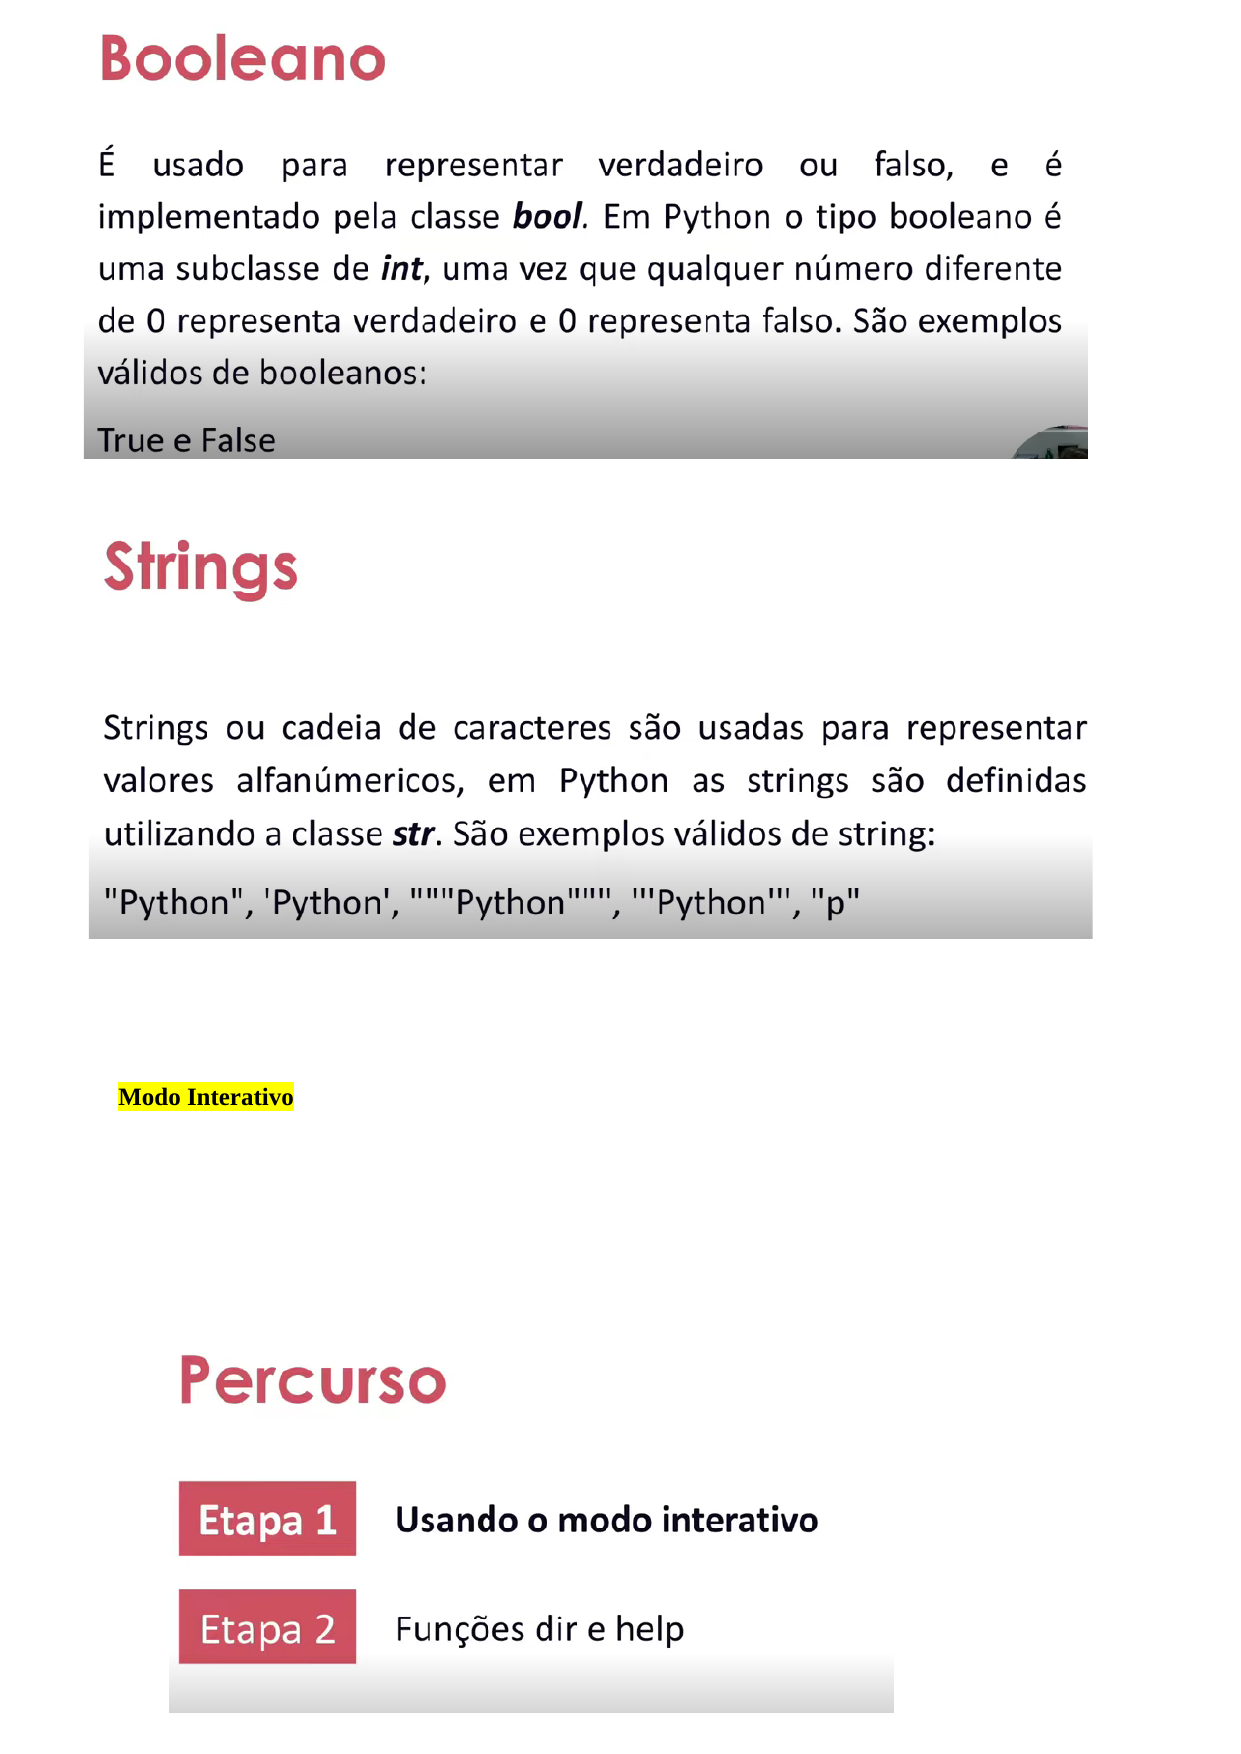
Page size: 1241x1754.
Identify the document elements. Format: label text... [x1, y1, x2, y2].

text Modo Interativo [118, 1082, 1122, 1111]
picture [169, 1314, 894, 1713]
picture [88, 527, 1093, 939]
picture [83, 24, 1088, 459]
